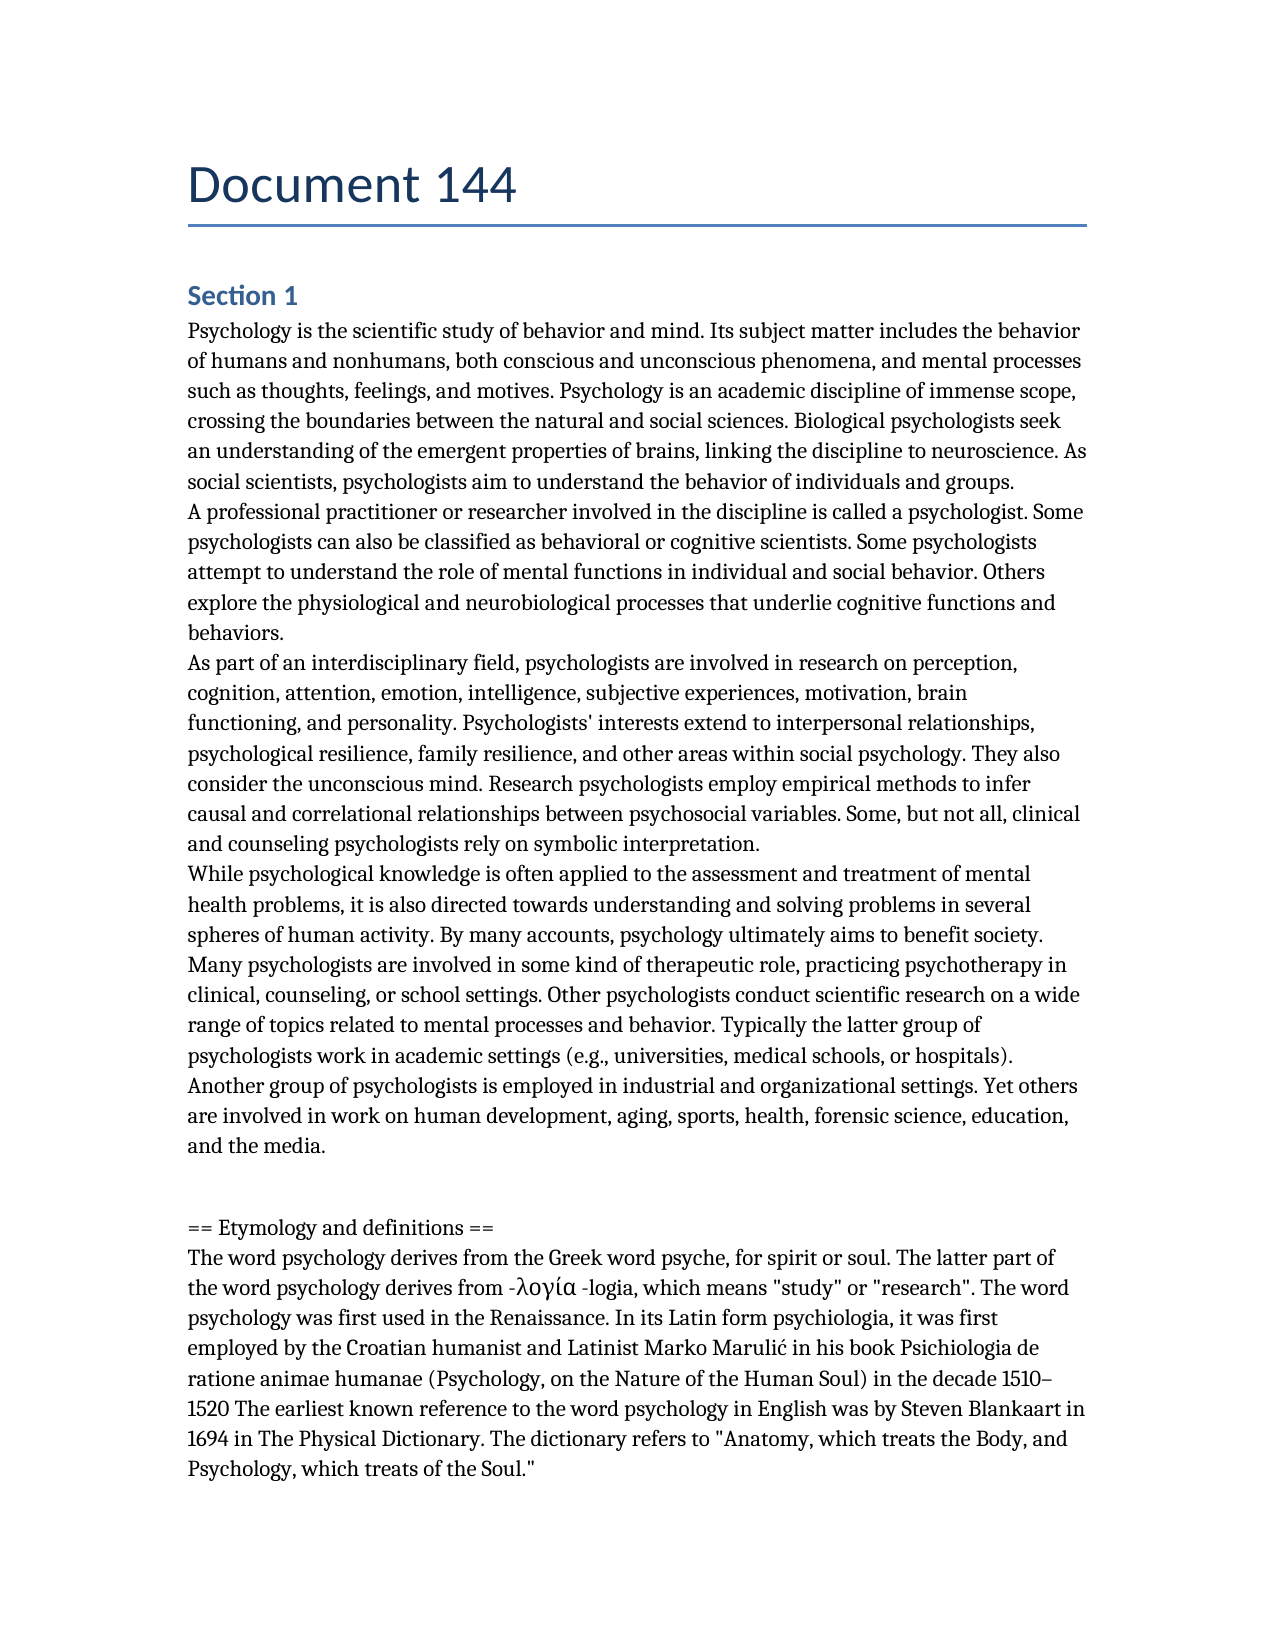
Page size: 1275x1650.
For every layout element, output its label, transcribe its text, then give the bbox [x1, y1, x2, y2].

text Psychology is the scientific study of behavior and mind. Its subject matter includes the behavior of humans and nonhumans, both conscious and unconscious phenomena, and mental processes such as thoughts, feelings, and motives. Psychology is an academic discipline of immense scope, crossing the boundaries between the natural and social sciences. Biological psychologists seek an understanding of the emergent properties of brains, linking the discipline to neuroscience. As social scientists, psychologists aim to understand the behavior of individuals and groups. A professional practitioner or researcher involved in the discipline is called a psychologist. Some psychologists can also be classified as behavioral or cognitive scientists. Some psychologists attempt to understand the role of mental functions in individual and social behavior. Others explore the physiological and neurobiological processes that underlie cognitive functions and behaviors. As part of an interdisciplinary field, psychologists are involved in research on perception, cognition, attention, emotion, intelligence, subjective experiences, motivation, brain functioning, and personality. Psychologists' interests extend to interpersonal relationships, psychological resilience, family resilience, and other areas within social psychology. They also consider the unconscious mind. Research psychologists employ empirical methods to infer causal and correlational relationships between psychosocial variables. Some, but not all, clinical and counseling psychologists rely on symbolic interpretation. While psychological knowledge is often applied to the assessment and treatment of mental health problems, it is also directed towards understanding and solving problems in several spheres of human activity. By many accounts, psychology ultimately aims to benefit society. Many psychologists are involved in some kind of therapeutic role, practicing psychotherapy in clinical, counseling, or school settings. Other psychologists conduct scientific research on a wide range of topics related to mental processes and behavior. Typically the latter group of psychologists work in academic settings (e.g., universities, medical schools, or hospitals). Another group of psychologists is employed in industrial and organizational settings. Yet others are involved in work on human development, aging, sports, health, forensic science, education, and the media. [187, 317, 1087, 1159]
text == Etymology and definitions == The word psychology derives from the Greek word psyche, for spirit or soul. The latter part of the word psychology derives from -λογία -logia, which means "study" or "research". The word psychology was first used in the Renaissance. In its Latin form psychiologia, it was first employed by the Croatian humanist and Latinist Marko Marulić in his book Psichiologia de ratione animae humanae (Psychology, on the Nature of the Human Soul) in the decade 1510–1520 The earliest known reference to the word psychology in English was by Steven Blankaart in 1694 in The Physical Dictionary. The dictionary refers to "Anatomy, which treats the Body, and Psychology, which treats of the Soul." [187, 1184, 1087, 1482]
subtitle Section 1 [187, 277, 1087, 312]
title Document 144 [187, 150, 1087, 227]
